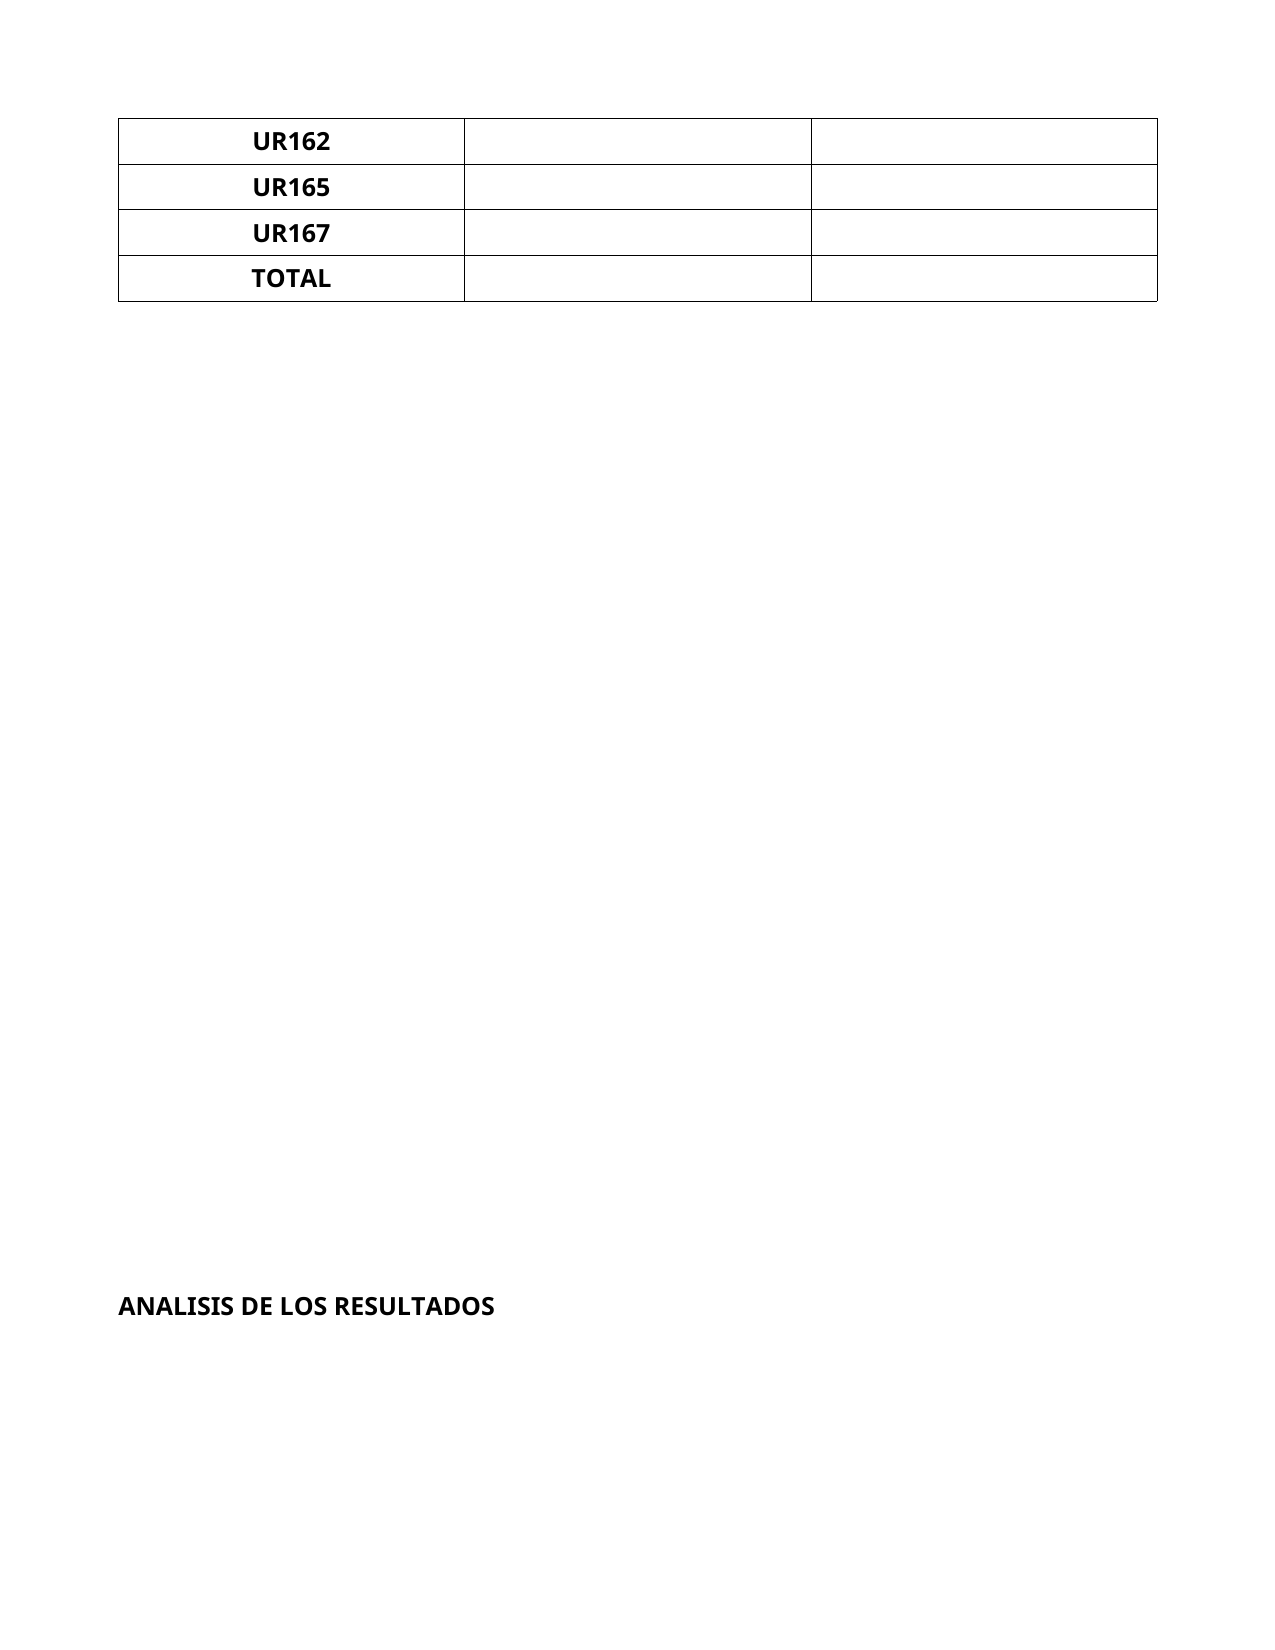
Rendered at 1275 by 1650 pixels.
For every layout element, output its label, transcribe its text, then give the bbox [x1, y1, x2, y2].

text ANALISIS DE LOS RESULTADOS [118, 1288, 1157, 1323]
table_cell [812, 210, 1157, 255]
table_cell [812, 256, 1157, 301]
table_cell [465, 119, 811, 164]
table_cell [465, 165, 811, 209]
table_cell [812, 119, 1157, 164]
table_cell UR167 [119, 210, 464, 255]
table_cell [465, 210, 811, 255]
table_cell TOTAL [119, 256, 464, 301]
table_cell UR165 [119, 165, 464, 209]
table_cell [465, 256, 811, 301]
table_cell UR162 [119, 119, 464, 164]
table_cell [812, 165, 1157, 209]
